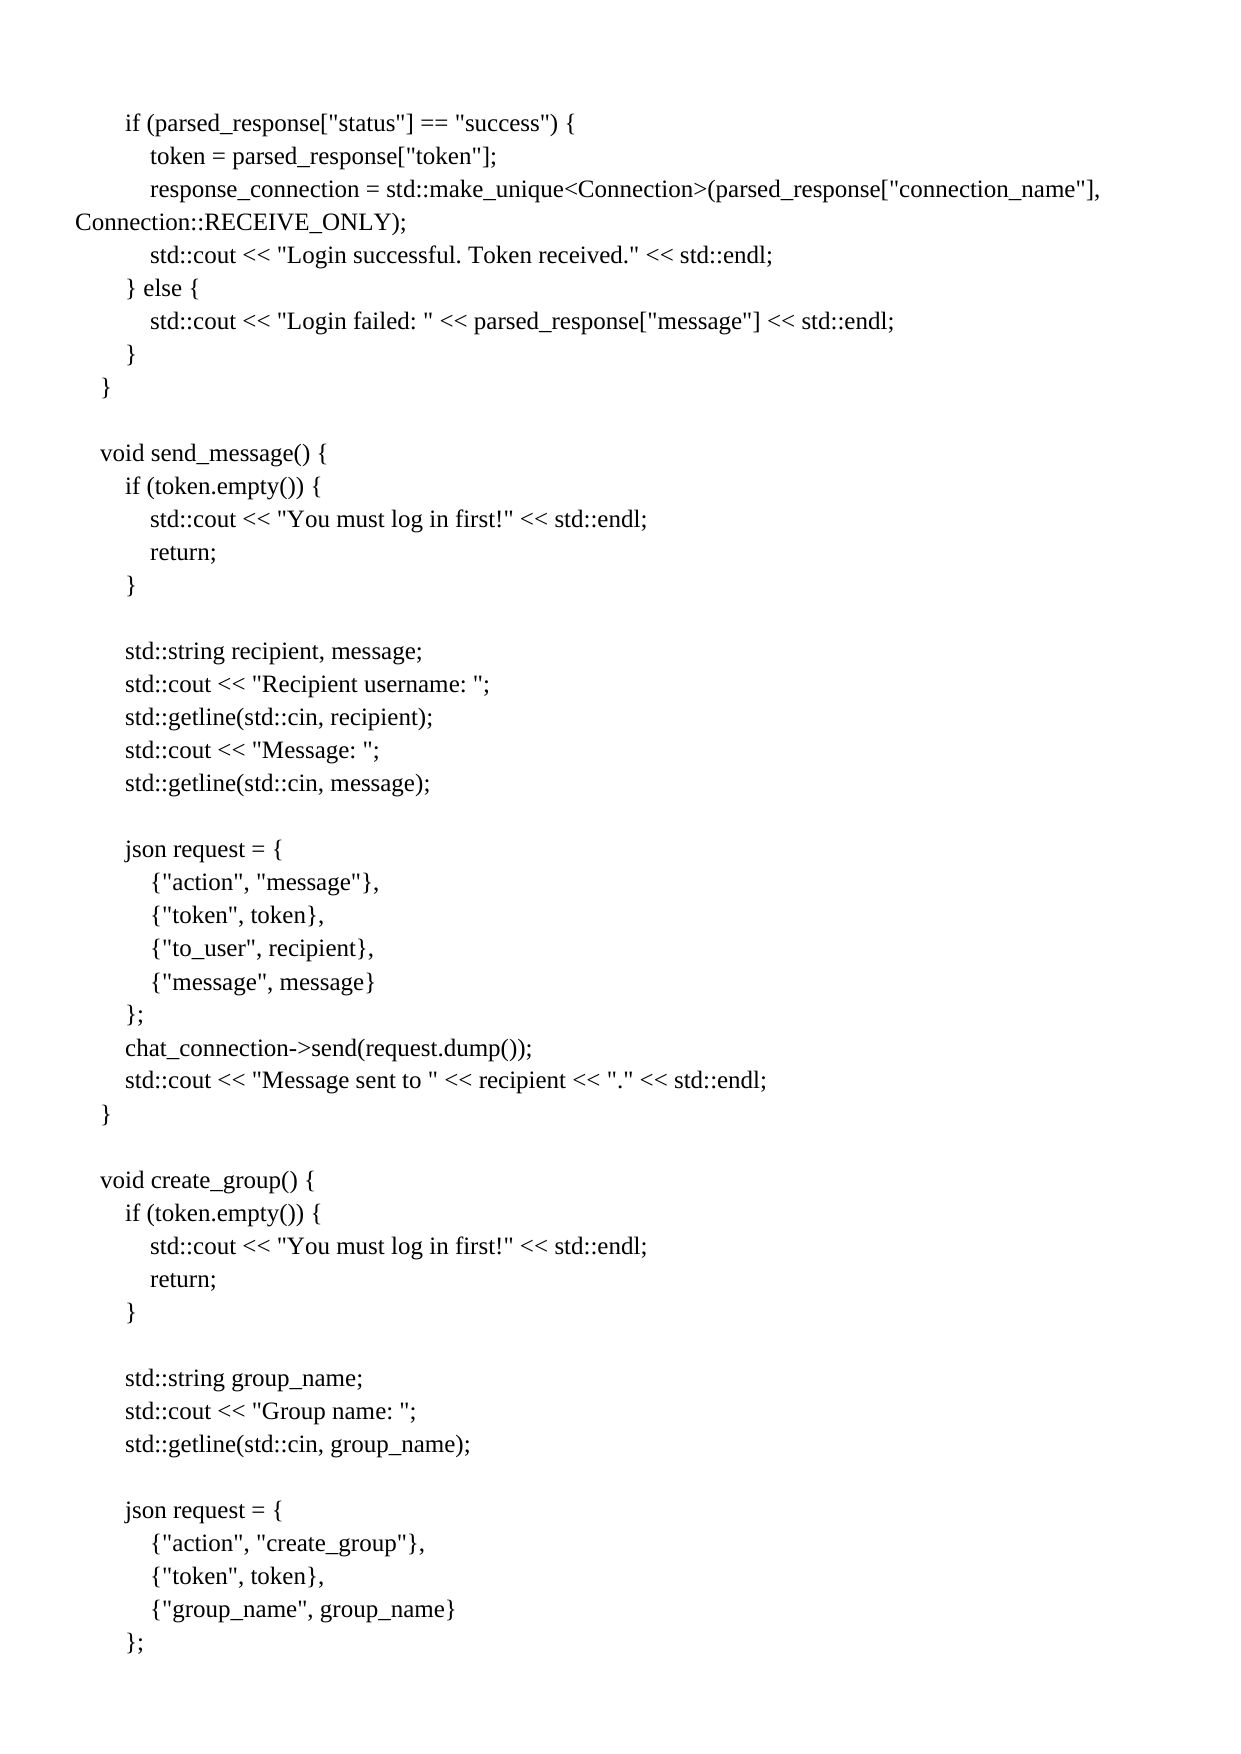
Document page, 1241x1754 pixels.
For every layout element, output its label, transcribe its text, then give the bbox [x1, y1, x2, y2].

text } else { [75, 273, 1165, 302]
text std::cout << "You must log in first!" << std::endl; [75, 504, 1165, 533]
text {"token", token}, [75, 1561, 1165, 1590]
text std::cout << "Message sent to " << recipient << "." << std::endl; [75, 1066, 1165, 1094]
text return; [75, 1264, 1165, 1292]
text void create_group() { [75, 1165, 1165, 1193]
text std::string recipient, message; [75, 636, 1165, 665]
text {"to_user", recipient}, [75, 933, 1165, 962]
text } [75, 1099, 1165, 1127]
text std::string group_name; [75, 1363, 1165, 1392]
text std::getline(std::cin, recipient); [75, 702, 1165, 731]
text std::getline(std::cin, message); [75, 768, 1165, 797]
text json request = { [75, 1495, 1165, 1524]
text } [75, 570, 1165, 599]
text {"message", message} [75, 967, 1165, 995]
text response_connection = std::make_unique<Connection>(parsed_response["connection_name"], Connection::RECEIVE_ONLY); [75, 174, 1165, 236]
text if (parsed_response["status"] == "success") { [75, 108, 1165, 137]
text if (token.empty()) { [75, 1198, 1165, 1226]
text std::cout << "Message: "; [75, 735, 1165, 764]
text json request = { [75, 834, 1165, 863]
text std::cout << "Login failed: " << parsed_response["message"] << std::endl; [75, 306, 1165, 335]
text std::cout << "Login successful. Token received." << std::endl; [75, 240, 1165, 269]
text } [75, 1297, 1165, 1326]
text std::cout << "Recipient username: "; [75, 669, 1165, 698]
text {"group_name", group_name} [75, 1594, 1165, 1623]
text return; [75, 537, 1165, 566]
text } [75, 372, 1165, 401]
text std::getline(std::cin, group_name); [75, 1429, 1165, 1458]
text }; [75, 1627, 1165, 1656]
text std::cout << "Group name: "; [75, 1396, 1165, 1424]
text if (token.empty()) { [75, 471, 1165, 500]
text chat_connection->send(request.dump()); [75, 1033, 1165, 1061]
text token = parsed_response["token"]; [75, 141, 1165, 170]
text {"token", token}, [75, 901, 1165, 929]
text {"action", "message"}, [75, 867, 1165, 896]
text {"action", "create_group"}, [75, 1528, 1165, 1557]
text void send_message() { [75, 438, 1165, 467]
text }; [75, 999, 1165, 1028]
text } [75, 339, 1165, 368]
text std::cout << "You must log in first!" << std::endl; [75, 1231, 1165, 1259]
